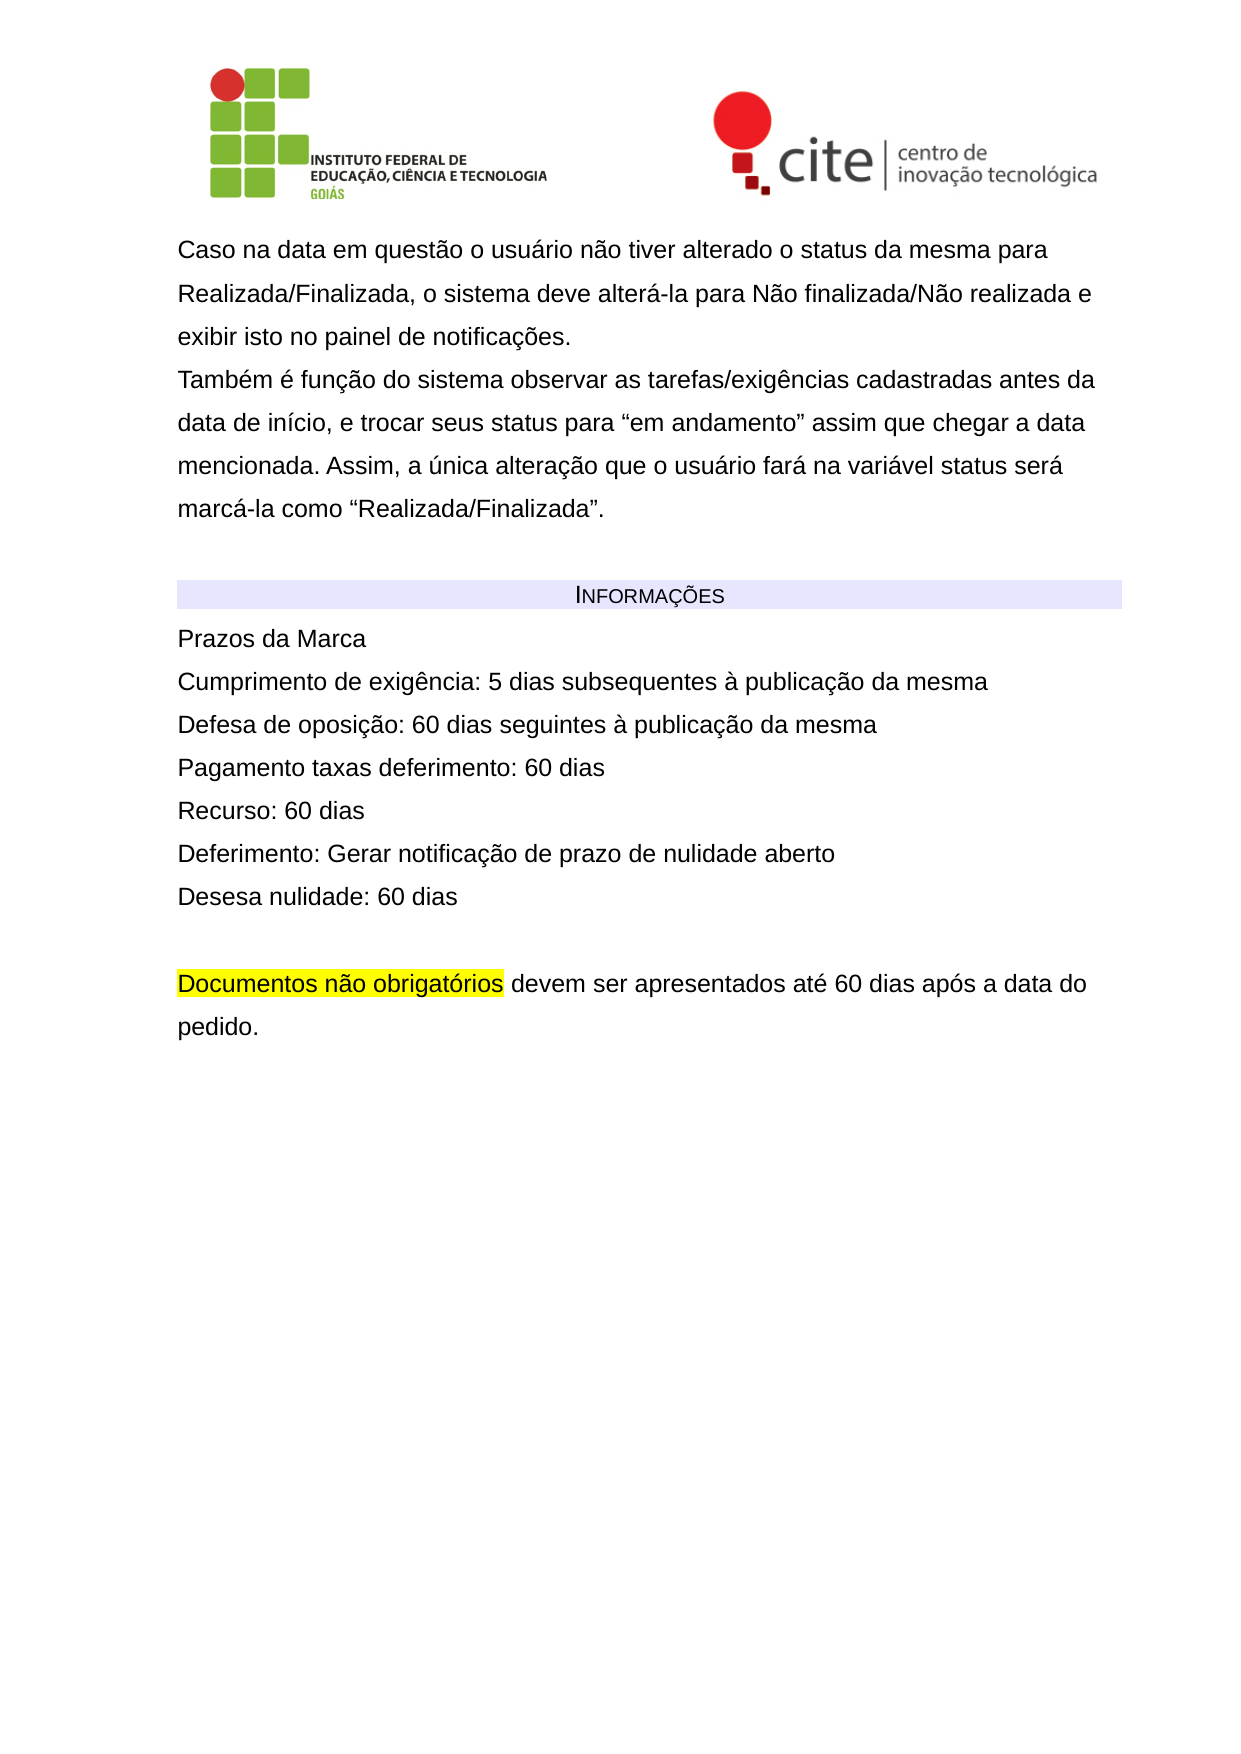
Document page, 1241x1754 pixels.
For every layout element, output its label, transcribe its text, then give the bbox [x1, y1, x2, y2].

text Também é função do sistema observar as tarefas/exigências cadastradas antes da data de início, e trocar seus status para “em andamento” assim que chegar a data mencionada. Assim, a única alteração que o usuário fará na variável status será marcá-la como “Realizada/Finalizada”. [177, 365, 1122, 523]
text Pagamento taxas deferimento: 60 dias [177, 753, 1122, 782]
text Defesa de oposição: 60 dias seguintes à publicação da mesma [177, 710, 1122, 738]
picture [688, 82, 1124, 206]
text Deferimento: Gerar notificação de prazo de nulidade aberto [177, 839, 1122, 868]
text Documentos não obrigatórios devem ser apresentados até 60 dias após a data do pedido. [177, 968, 1122, 1040]
text Informações [177, 580, 1122, 609]
text Prazos da Marca [177, 623, 1122, 652]
text Caso na data em questão o usuário não tiver alterado o status da mesma para Realizada/Finalizada, o sistema deve alterá-la para Não finalizada/Não realizada e exibir isto no painel de notificações. [177, 235, 1122, 350]
text Cumprimento de exigência: 5 dias subsequentes à publicação da mesma [177, 667, 1122, 695]
text Desesa nulidade: 60 dias [177, 882, 1122, 911]
picture [210, 68, 547, 199]
text Recurso: 60 dias [177, 796, 1122, 825]
